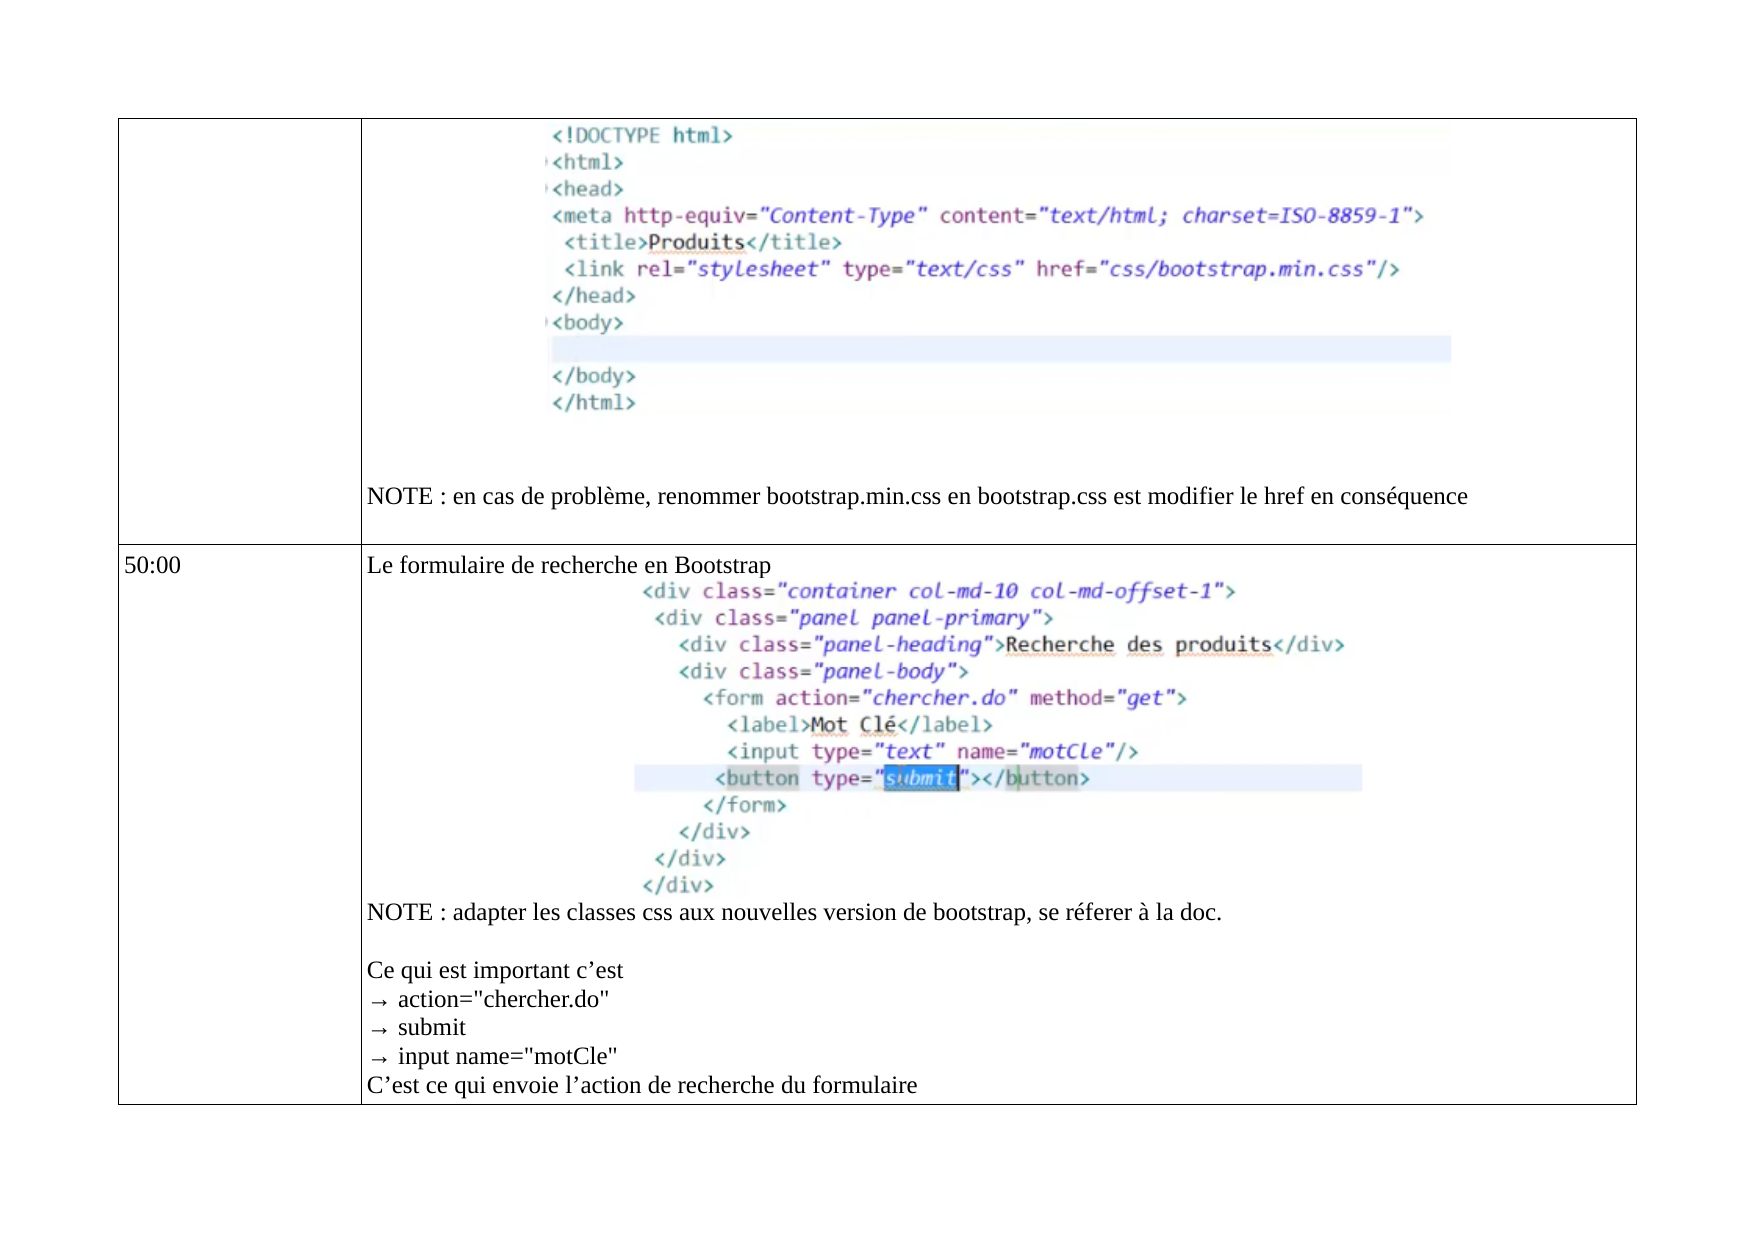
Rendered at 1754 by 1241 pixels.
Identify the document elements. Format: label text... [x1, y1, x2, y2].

table_cell NOTE : en cas de problème, renommer bootstrap.min.css en bootstrap.css est modifier le href en conséquence [362, 119, 1636, 544]
table_cell Le formulaire de recherche en Bootstrap NOTE : adapter les classes css aux nouvelles version de bootstrap, se réferer à la doc. Ce qui est important c’est → action="chercher.do" → submit → input name="motCle" C’est ce qui envoie l’action de recherche du formulaire [362, 545, 1636, 1104]
table_cell 50:00 [119, 545, 361, 1104]
picture [545, 123, 1452, 452]
picture [634, 578, 1363, 898]
table_cell [119, 119, 361, 544]
